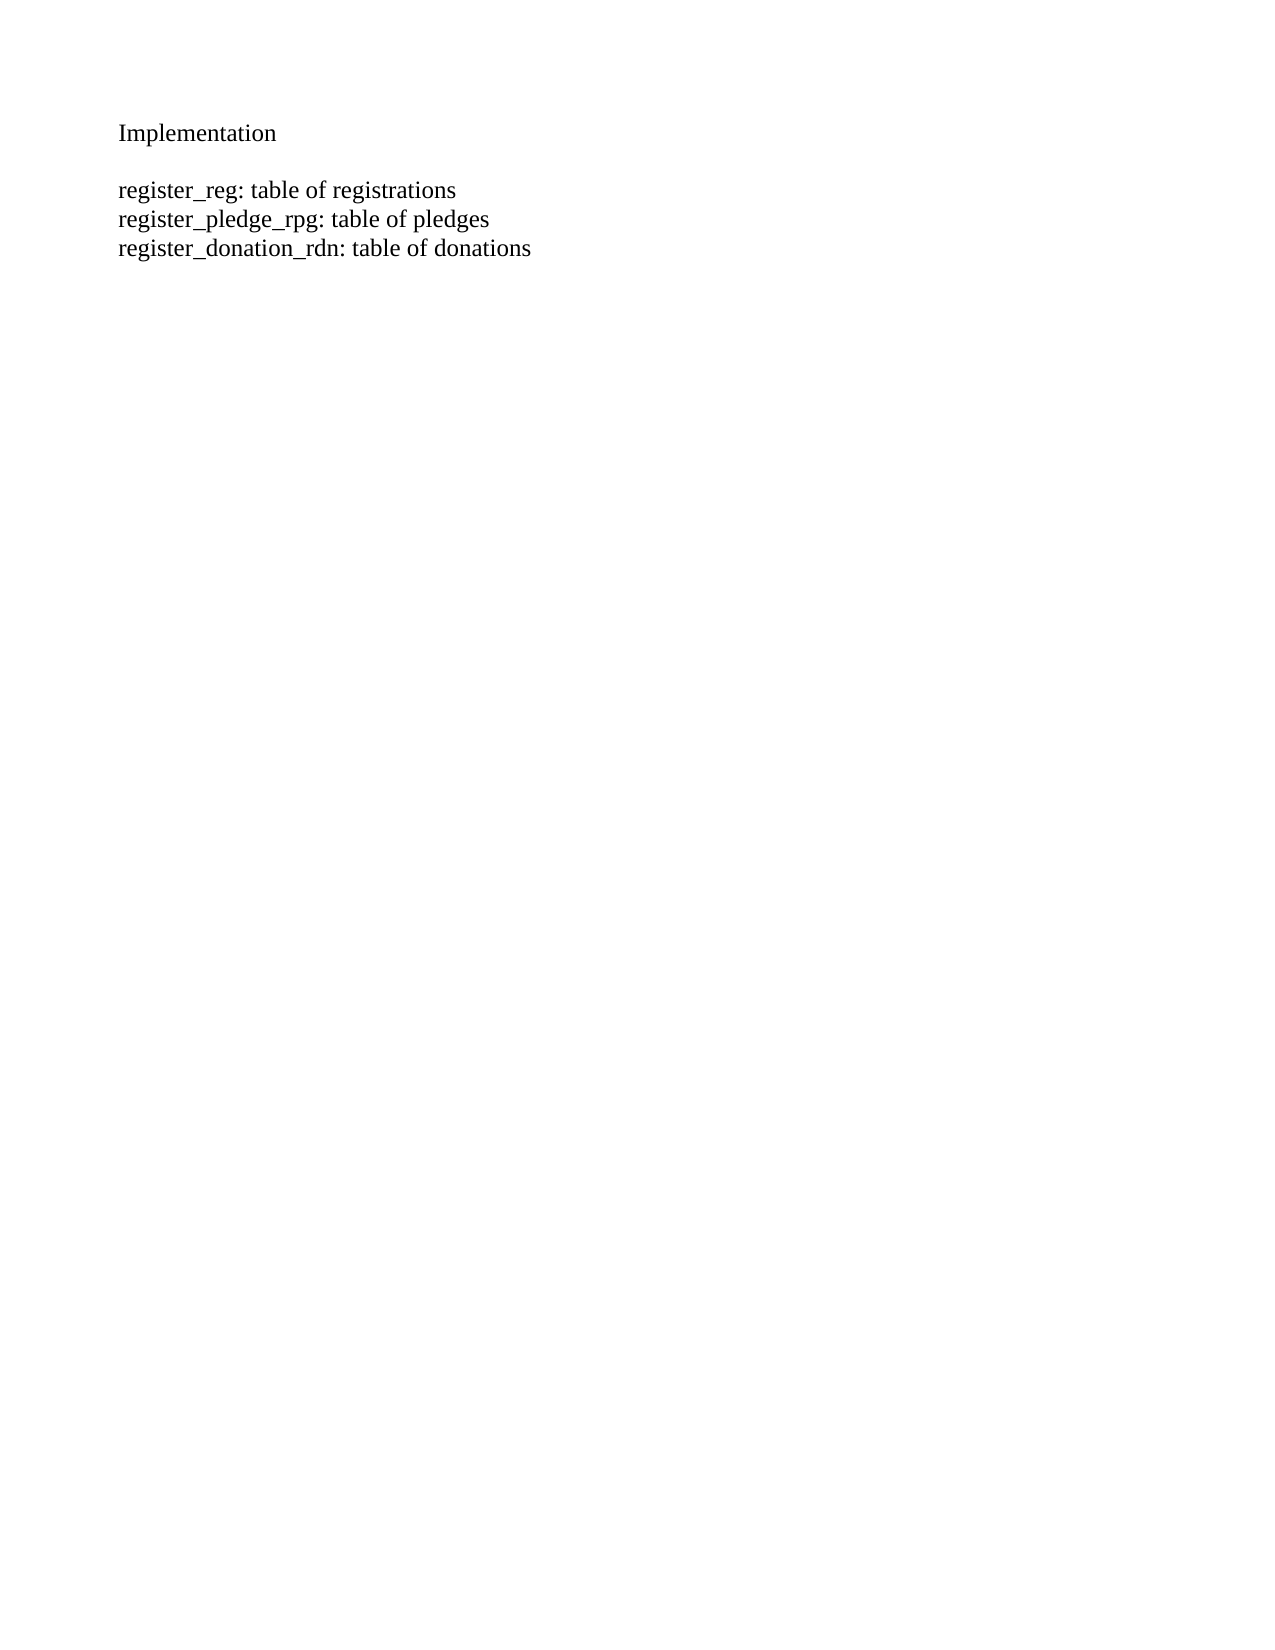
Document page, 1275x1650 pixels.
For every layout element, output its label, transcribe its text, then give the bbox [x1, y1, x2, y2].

text Implementation [118, 118, 1157, 147]
text register_reg: table of registrations [118, 176, 1157, 204]
text register_donation_rdn: table of donations [118, 233, 1157, 262]
text register_pledge_rpg: table of pledges [118, 204, 1157, 233]
